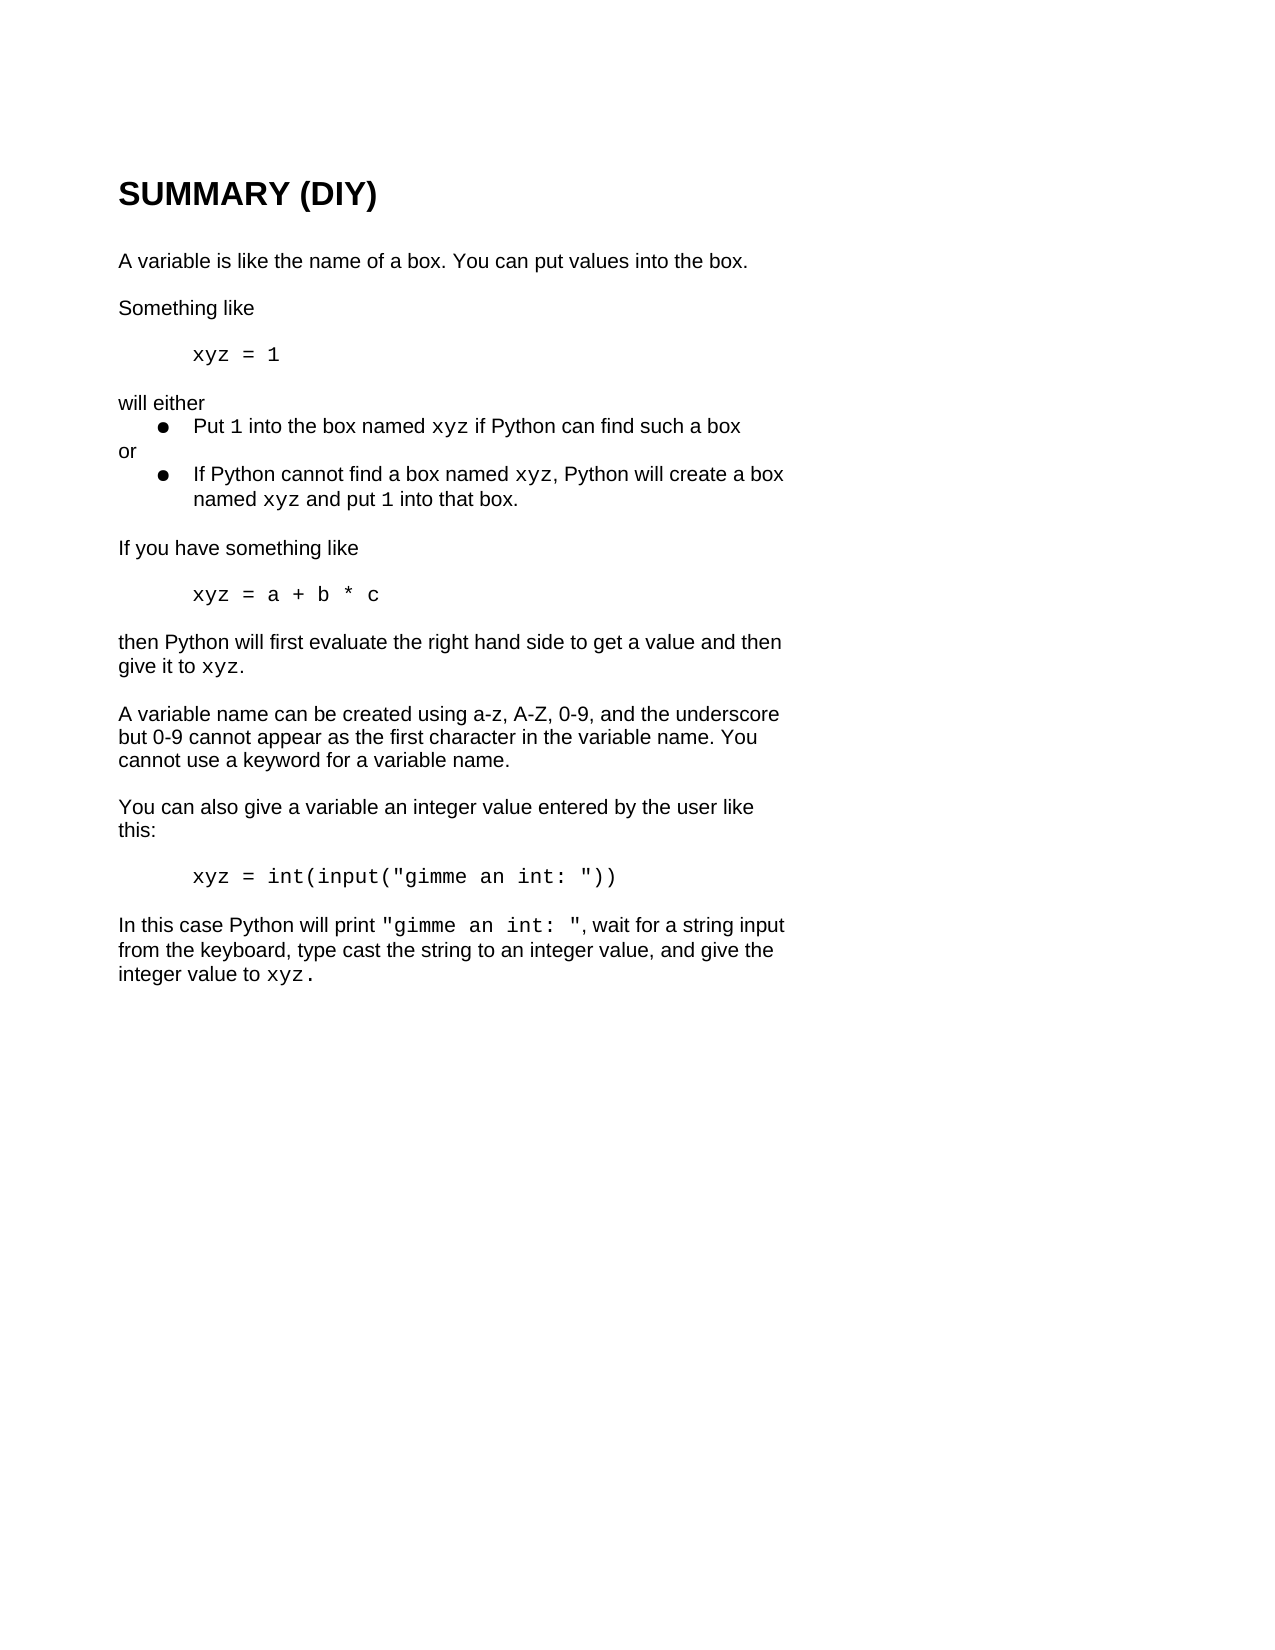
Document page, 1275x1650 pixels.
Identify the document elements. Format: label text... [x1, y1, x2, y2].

list If Python cannot find a box named xyz, Python will create a box named xyz and put 1 into that box. [156, 463, 793, 513]
text xyz = 1 [118, 343, 793, 368]
text xyz = a + b * c [118, 583, 793, 608]
text You can also give a variable an integer value entered by the user like this: [118, 795, 793, 842]
text will either [118, 391, 793, 414]
text A variable name can be created using a-z, A-Z, 0-9, and the underscore but 0-9 cannot appear as the first character in the variable name. You cannot use a keyword for a variable name. [118, 702, 793, 772]
text SUMMARY (DIY) [118, 175, 793, 213]
list Put 1 into the box named xyz if Python can find such a box [156, 414, 793, 439]
text In this case Python will print "gimme an int: ", wait for a string input from the keyboard, type cast the string to an integer value, and give the integer value to xyz. [118, 914, 793, 987]
text or [118, 439, 793, 463]
text xyz = int(input("gimme an int: ")) [118, 865, 793, 890]
text then Python will first evaluate the right hand side to get a value and then give it to xyz. [118, 631, 793, 679]
text Something like [118, 296, 793, 319]
text If you have something like [118, 536, 793, 559]
text A variable is like the name of a box. You can put values into the box. [118, 250, 793, 273]
